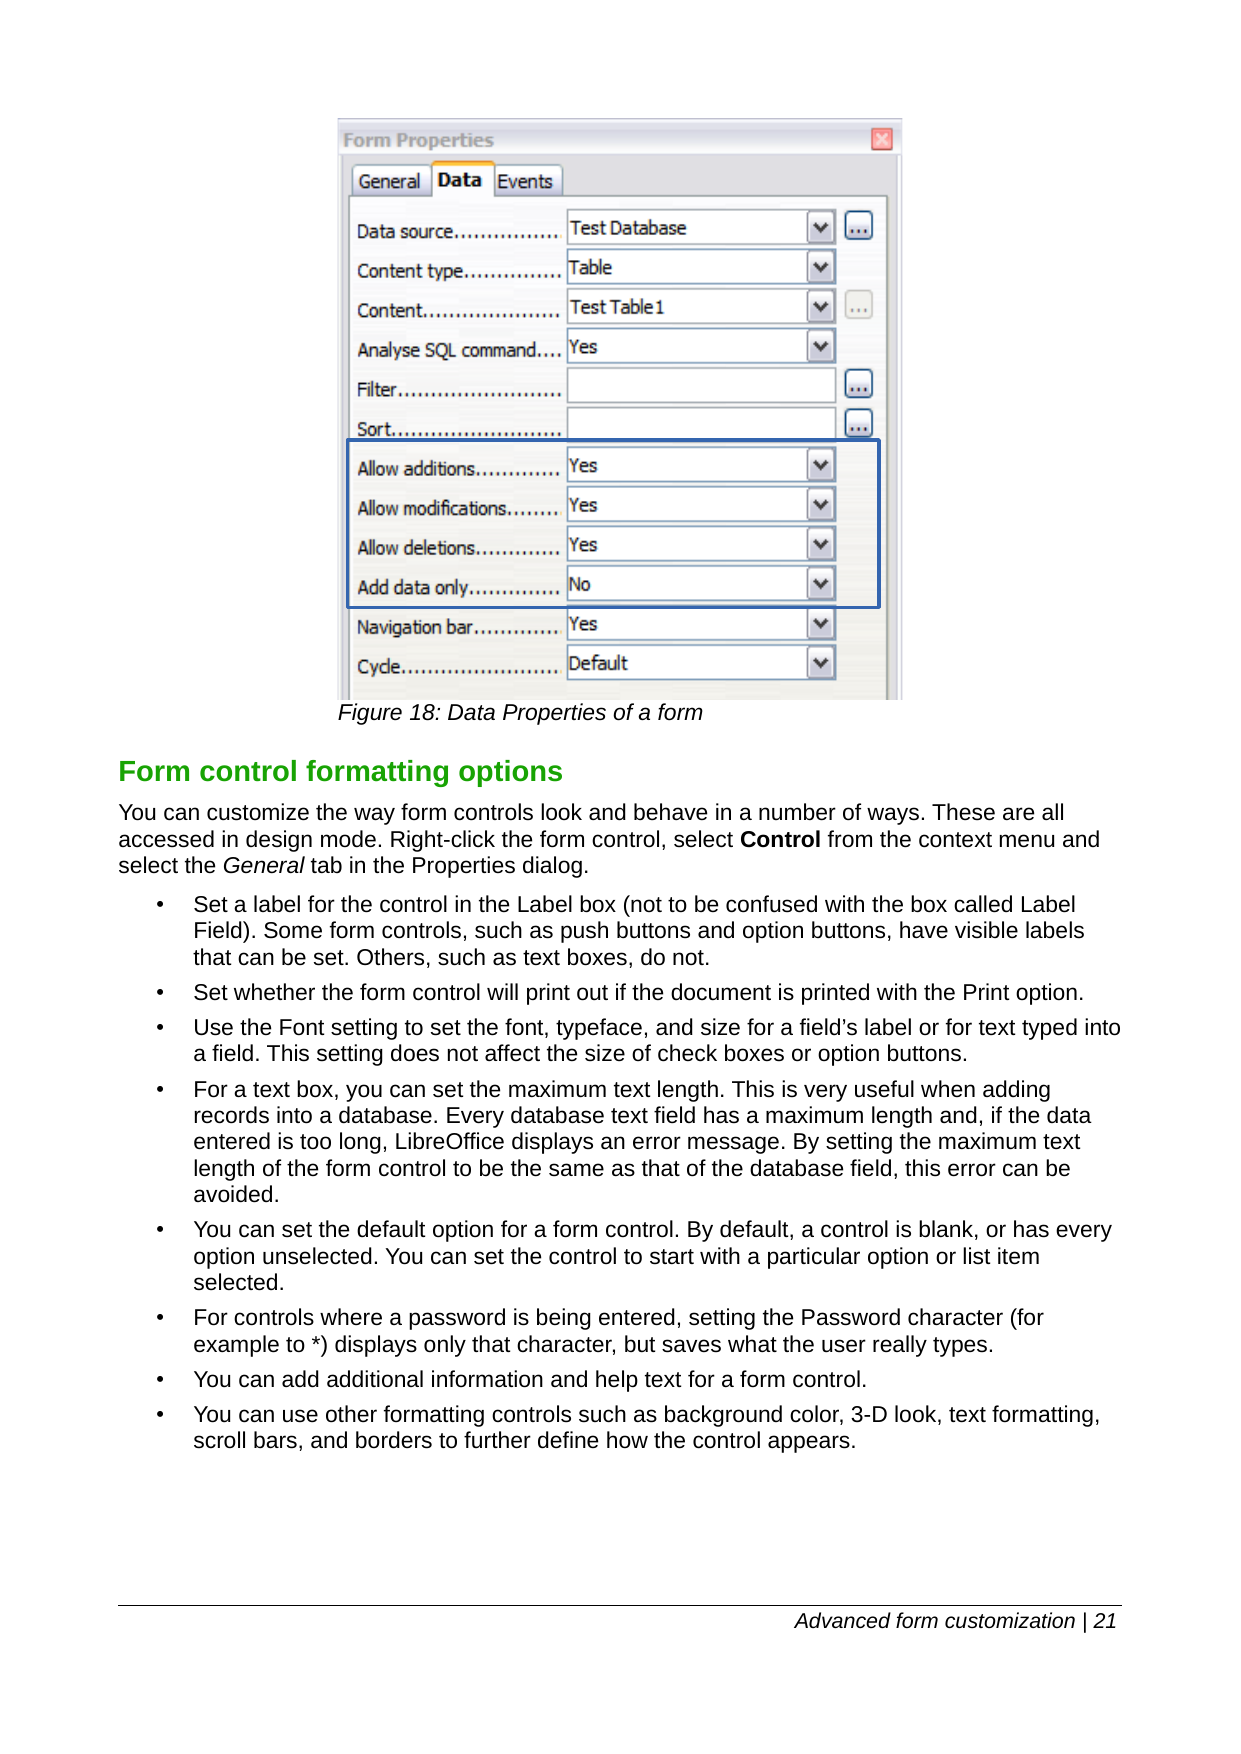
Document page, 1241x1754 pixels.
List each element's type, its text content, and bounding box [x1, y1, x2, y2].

text Figure 18: Data Properties of a form [338, 700, 902, 726]
list Set whether the form control will print out if the document is printed with the Print option. [156, 979, 1122, 1005]
picture [337, 118, 903, 700]
list For controls where a password is being entered, setting the Password character (for example to *) displays only that character, but saves what the user really types. [156, 1304, 1122, 1357]
list You can add additional information and help text for a form control. [156, 1366, 1122, 1392]
list Set a label for the control in the Label box (not to be confused with the box called Label Field). Some form controls, such as push buttons and option buttons, have visible labels that can be set. Others, such as text boxes, do not. [156, 891, 1122, 970]
list For a text box, you can set the maximum text length. This is very useful when adding records into a database. Every database text field has a maximum length and, if the data entered is too long, LibreOffice displays an error message. By setting the maximum text length of the form control to be the same as that of the database field, this error can be avoided. [156, 1076, 1122, 1207]
list Use the Font setting to set the font, typeface, and size for a field’s label or for text typed into a field. This setting does not affect the size of check boxes or option buttons. [156, 1014, 1122, 1067]
list You can set the default option for a form control. By default, a control is blank, or has every option unselected. You can set the control to start with a particular option or list item selected. [156, 1216, 1122, 1295]
subtitle Form control formatting options [118, 754, 1122, 788]
list You can use other formatting controls such as background color, 3-D look, text formatting, scroll bars, and borders to further define how the control appears. [156, 1401, 1122, 1454]
list You can customize the way form controls look and behave in a number of ways. These are all accessed in design mode. Right-click the form control, select Control from the context menu and select the General tab in the Properties dialog. [118, 799, 1122, 878]
